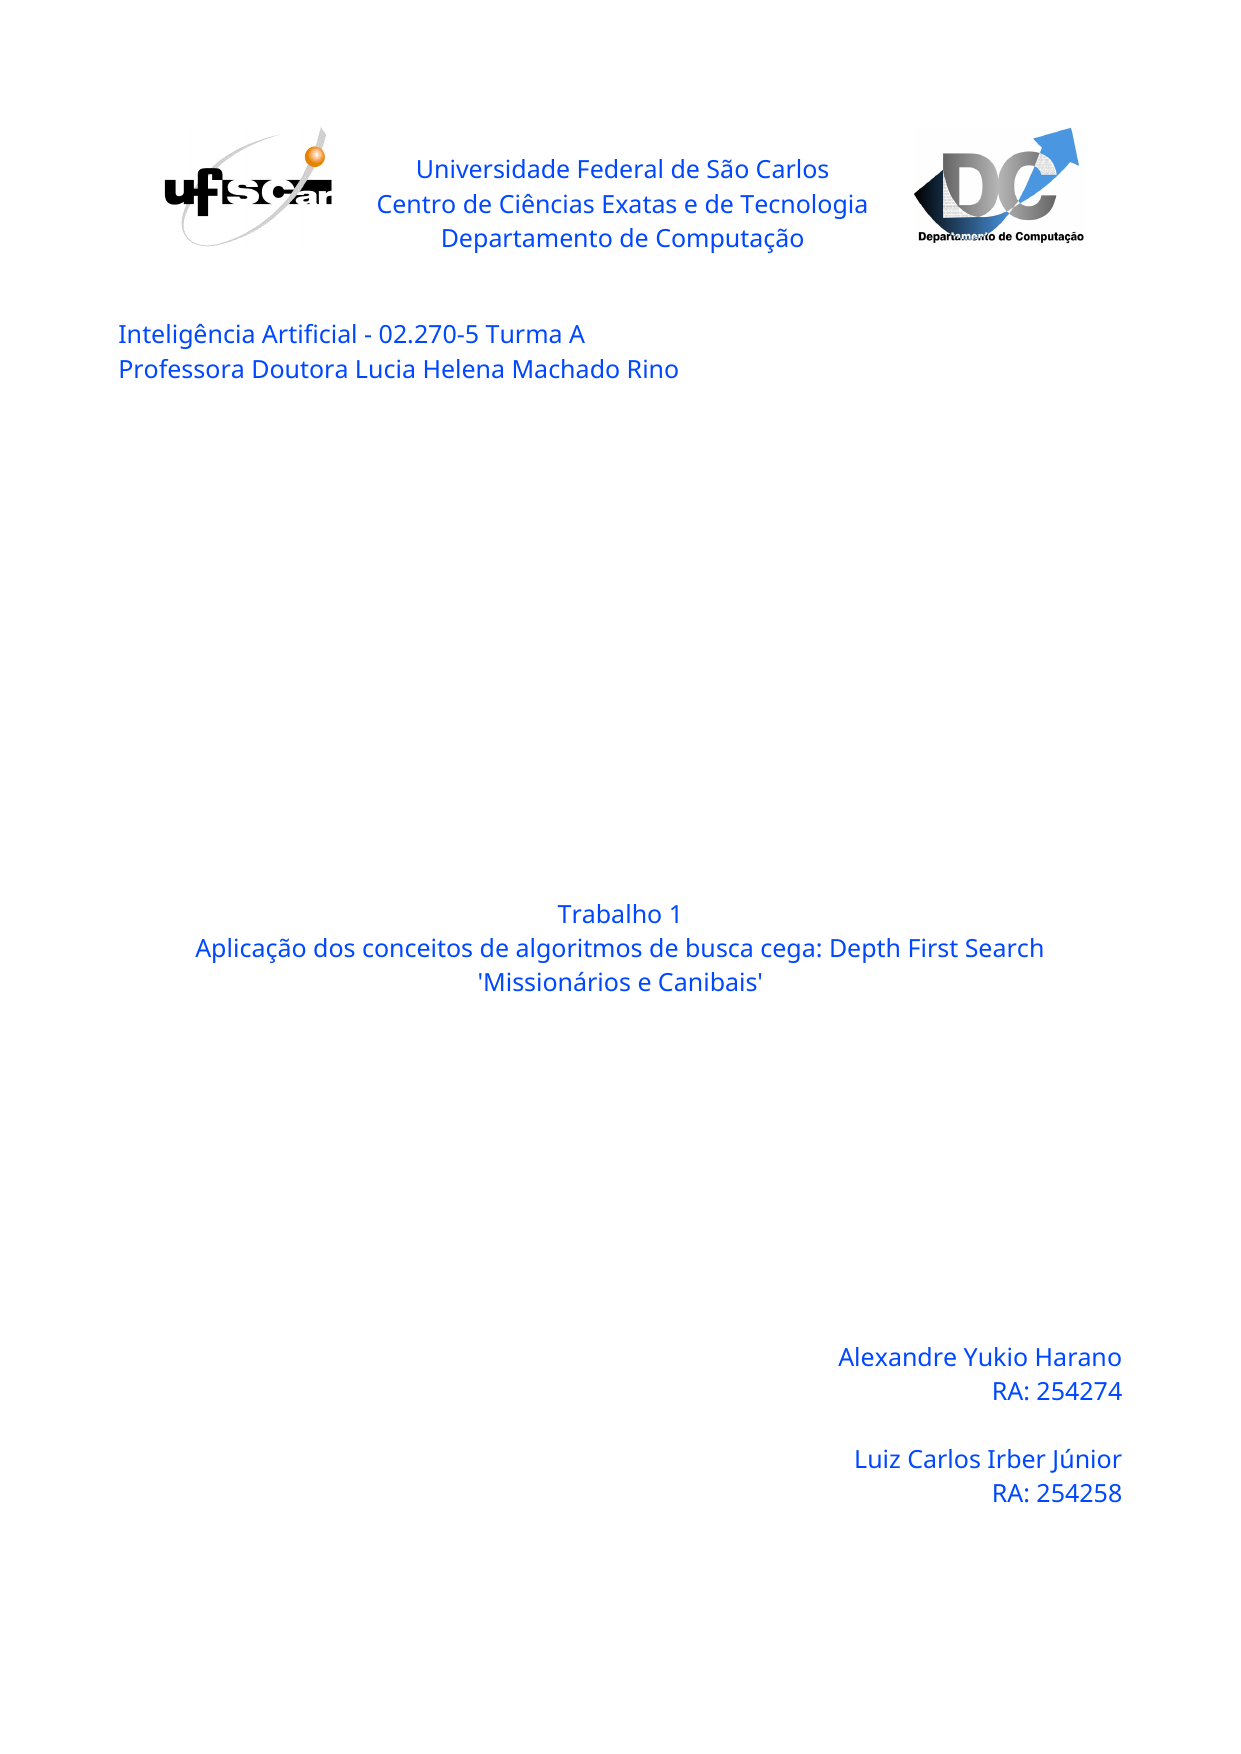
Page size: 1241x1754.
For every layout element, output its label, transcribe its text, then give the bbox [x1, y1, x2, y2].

text Inteligência Artificial - 02.270-5 Turma A [118, 317, 1122, 351]
text RA: 254258 [118, 1476, 1122, 1510]
table_header [136, 118, 360, 288]
text RA: 254274 [118, 1374, 1122, 1408]
text Professora Doutora Lucia Helena Machado Rino [118, 351, 1122, 385]
text Alexandre Yukio Harano [118, 1340, 1122, 1374]
table_header Universidade Federal de São Carlos Centro de Ciências Exatas e de Tecnologia Departamento de Computação [360, 118, 885, 288]
text 'Missionários e Canibais' [118, 964, 1122, 998]
picture [164, 127, 332, 252]
table_header [885, 118, 1104, 288]
picture [913, 127, 1087, 247]
text Aplicação dos conceitos de algoritmos de busca cega: Depth First Search [118, 930, 1122, 964]
text Trabalho 1 [118, 896, 1122, 930]
text Luiz Carlos Irber Júnior [118, 1442, 1122, 1476]
